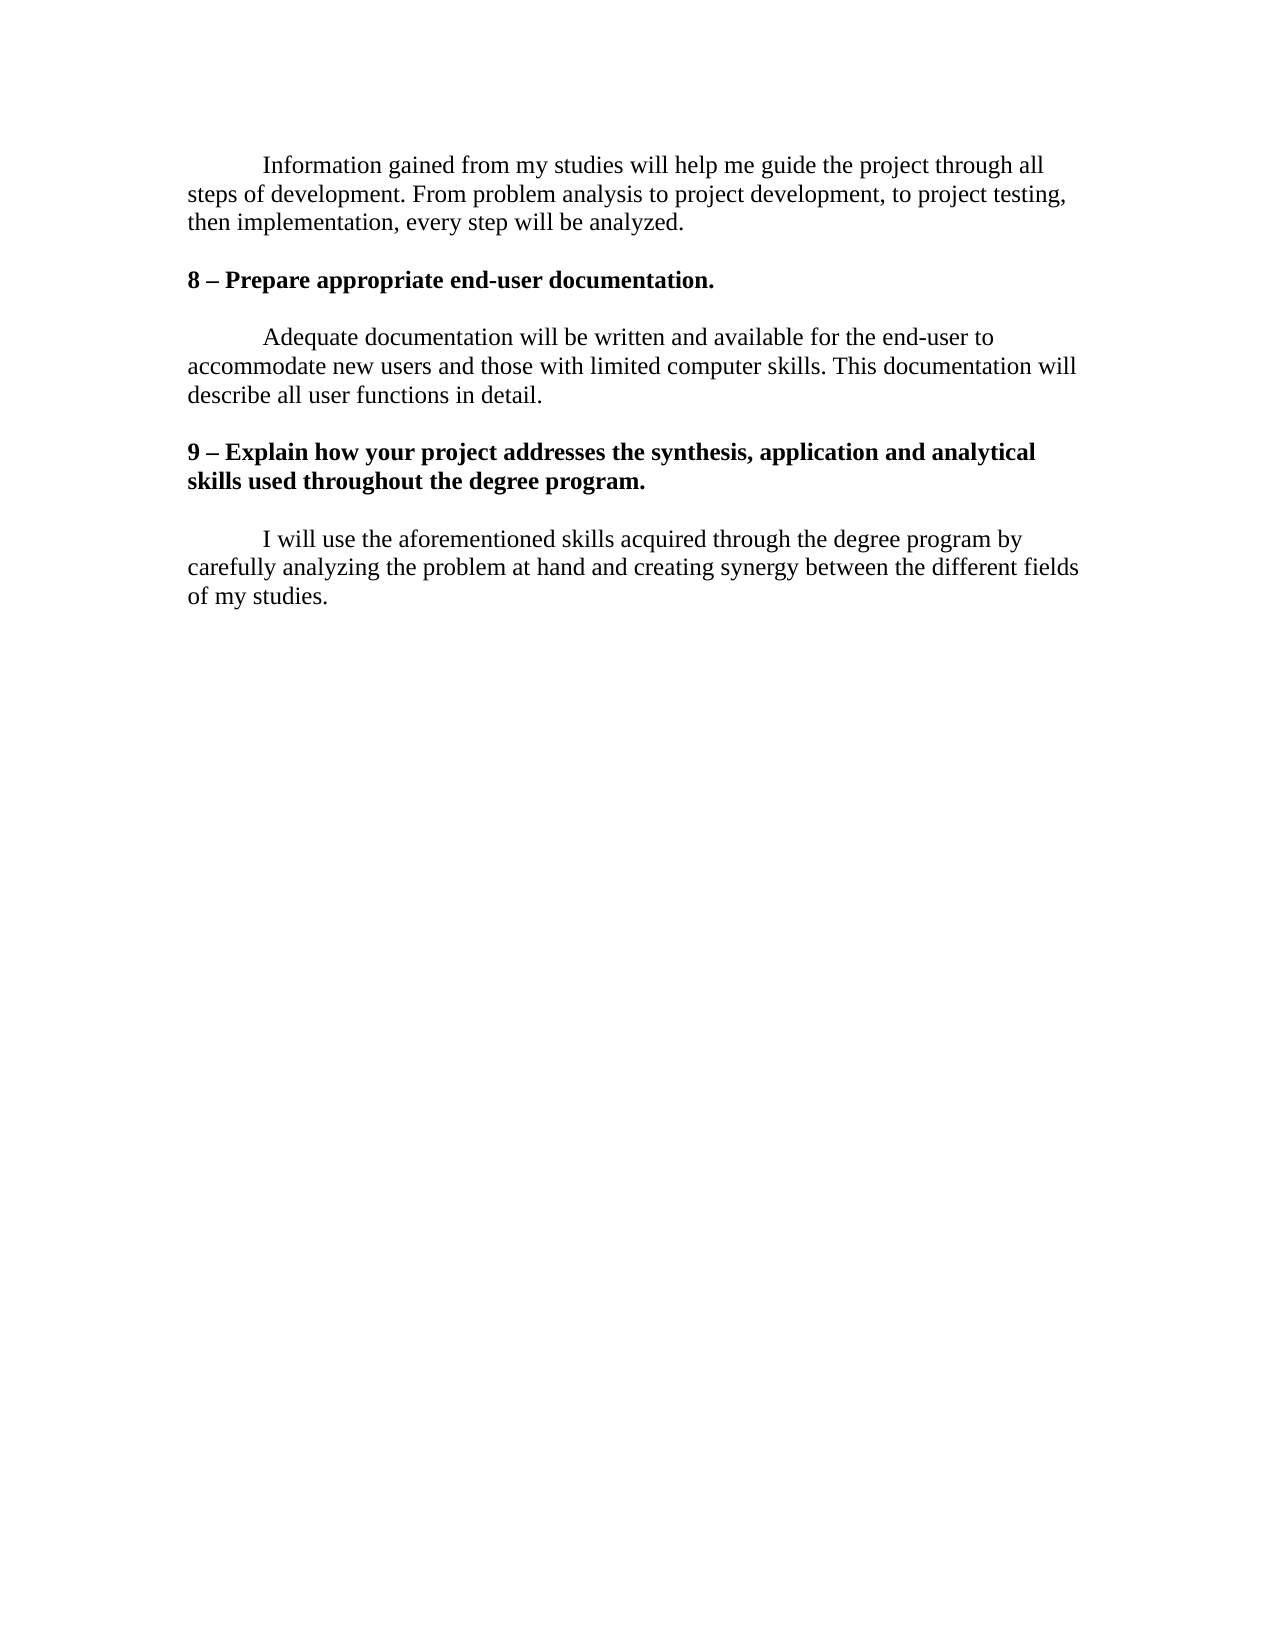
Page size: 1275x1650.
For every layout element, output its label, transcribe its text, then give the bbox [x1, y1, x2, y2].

text Information gained from my studies will help me guide the project through all steps of development. From problem analysis to project development, to project testing, then implementation, every step will be analyzed. [187, 150, 1087, 236]
text 9 – Explain how your project addresses the synthesis, application and analytical skills used throughout the degree program. [187, 437, 1087, 495]
text 8 – Prepare appropriate end-user documentation. [187, 265, 1087, 294]
text I will use the aforementioned skills acquired through the degree program by carefully analyzing the problem at hand and creating synergy between the different fields of my studies. [187, 524, 1087, 610]
text Adequate documentation will be written and available for the end-user to accommodate new users and those with limited computer skills. This documentation will describe all user functions in detail. [187, 322, 1087, 409]
